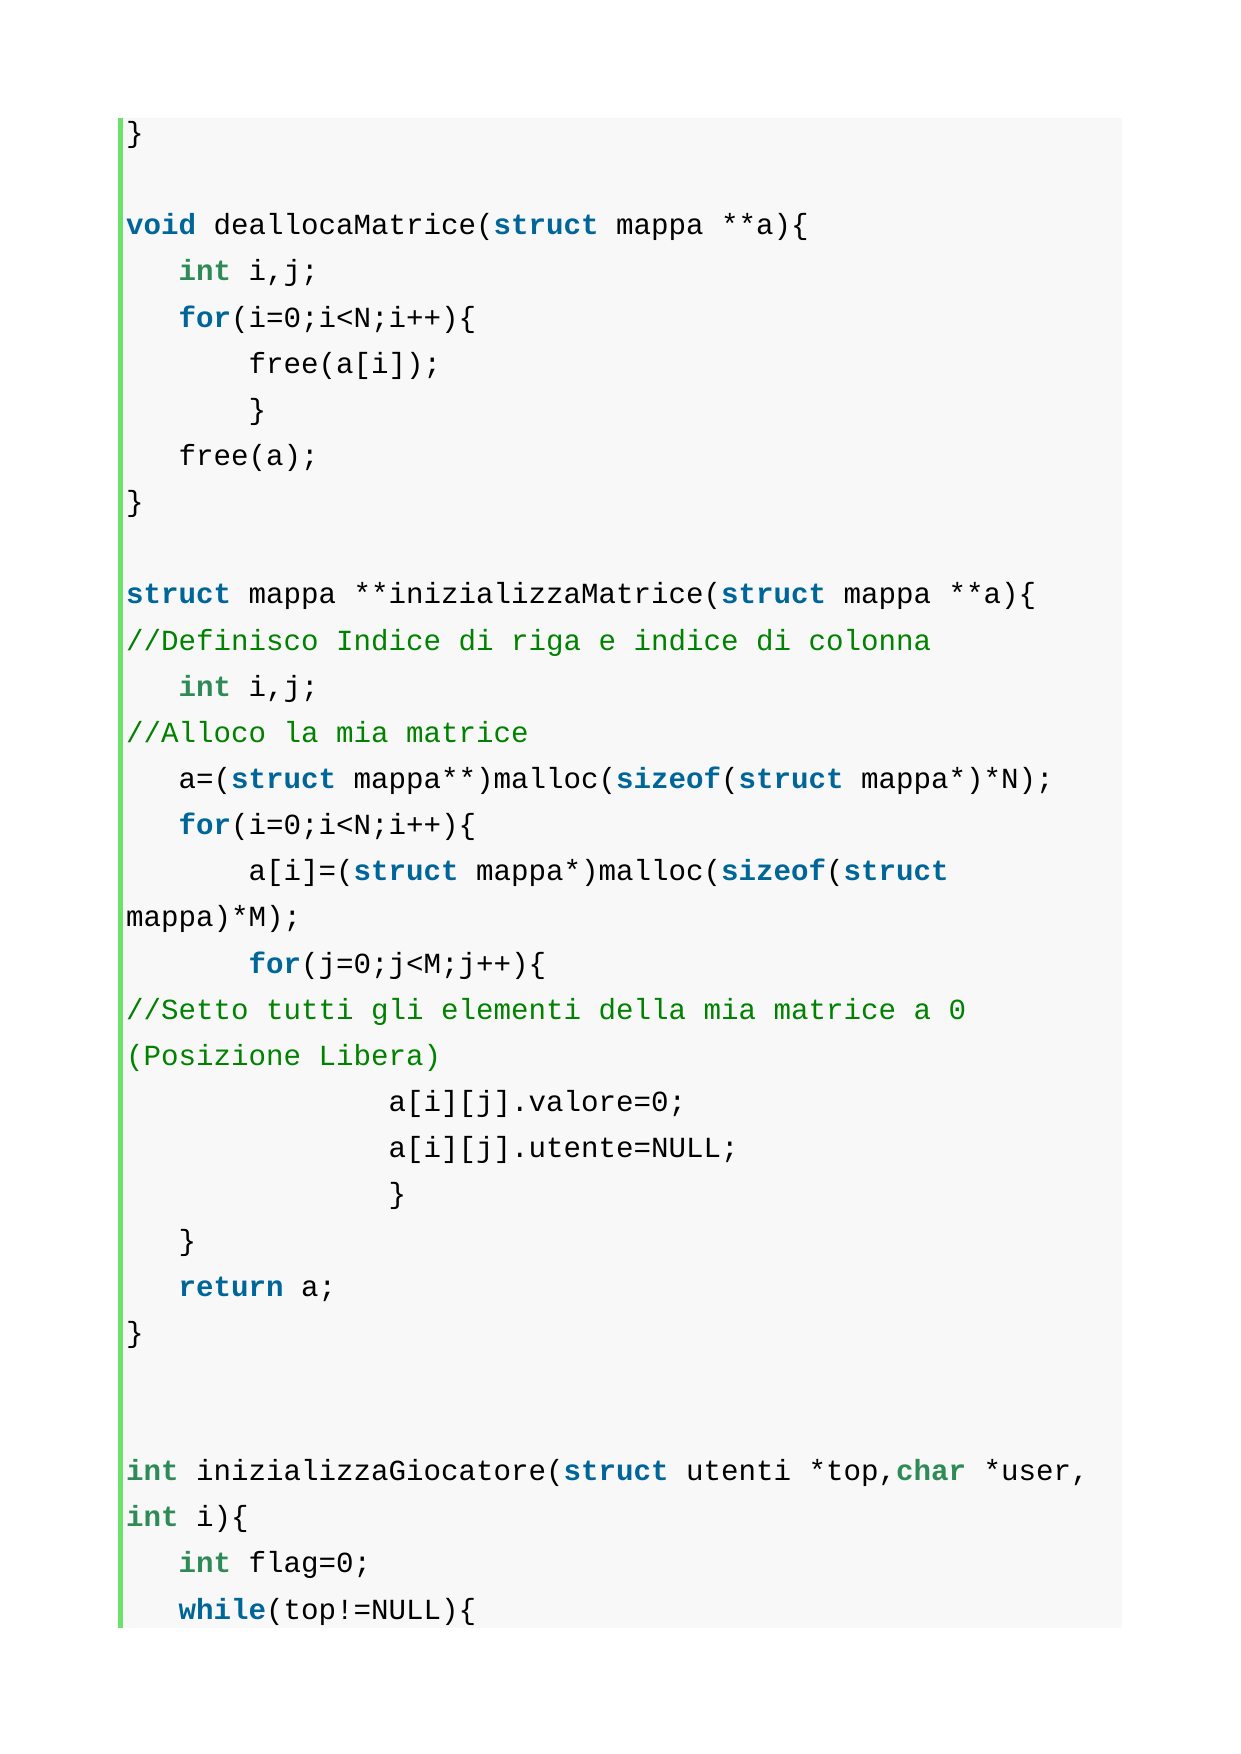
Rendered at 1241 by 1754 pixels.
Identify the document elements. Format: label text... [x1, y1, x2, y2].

text a[i][j].utente=NULL; [123, 1133, 1122, 1166]
text a=(struct mappa**)malloc(sizeof(struct mappa*)*N); [123, 764, 1122, 797]
text a[i]=(struct mappa*)malloc(sizeof(struct mappa)*M); [123, 856, 1122, 936]
text } [123, 487, 1122, 520]
text void deallocaMatrice(struct mappa **a){ [123, 210, 1122, 243]
text free(a[i]); [123, 349, 1122, 382]
text } [123, 118, 1122, 151]
text //Definisco Indice di riga e indice di colonna [123, 626, 1122, 659]
text int i,j; [123, 257, 1122, 289]
text //Alloco la mia matrice [123, 718, 1122, 751]
text int flag=0; [123, 1549, 1122, 1582]
text //Setto tutti gli elementi della mia matrice a 0 (Posizione Libera) [123, 995, 1122, 1074]
text } [123, 395, 1122, 428]
text } [123, 1179, 1122, 1212]
text return a; [123, 1272, 1122, 1305]
text free(a); [123, 441, 1122, 474]
text int inizializzaGiocatore(struct utenti *top,char *user, int i){ [123, 1456, 1122, 1536]
text struct mappa **inizializzaMatrice(struct mappa **a){ [123, 579, 1122, 613]
text for(i=0;i<N;i++){ [123, 303, 1122, 336]
text while(top!=NULL){ [123, 1595, 1122, 1628]
text int i,j; [123, 672, 1122, 705]
text for(i=0;i<N;i++){ [123, 810, 1122, 843]
text } [123, 1318, 1122, 1351]
text a[i][j].valore=0; [123, 1087, 1122, 1120]
text } [123, 1226, 1122, 1259]
text for(j=0;j<M;j++){ [123, 949, 1122, 982]
